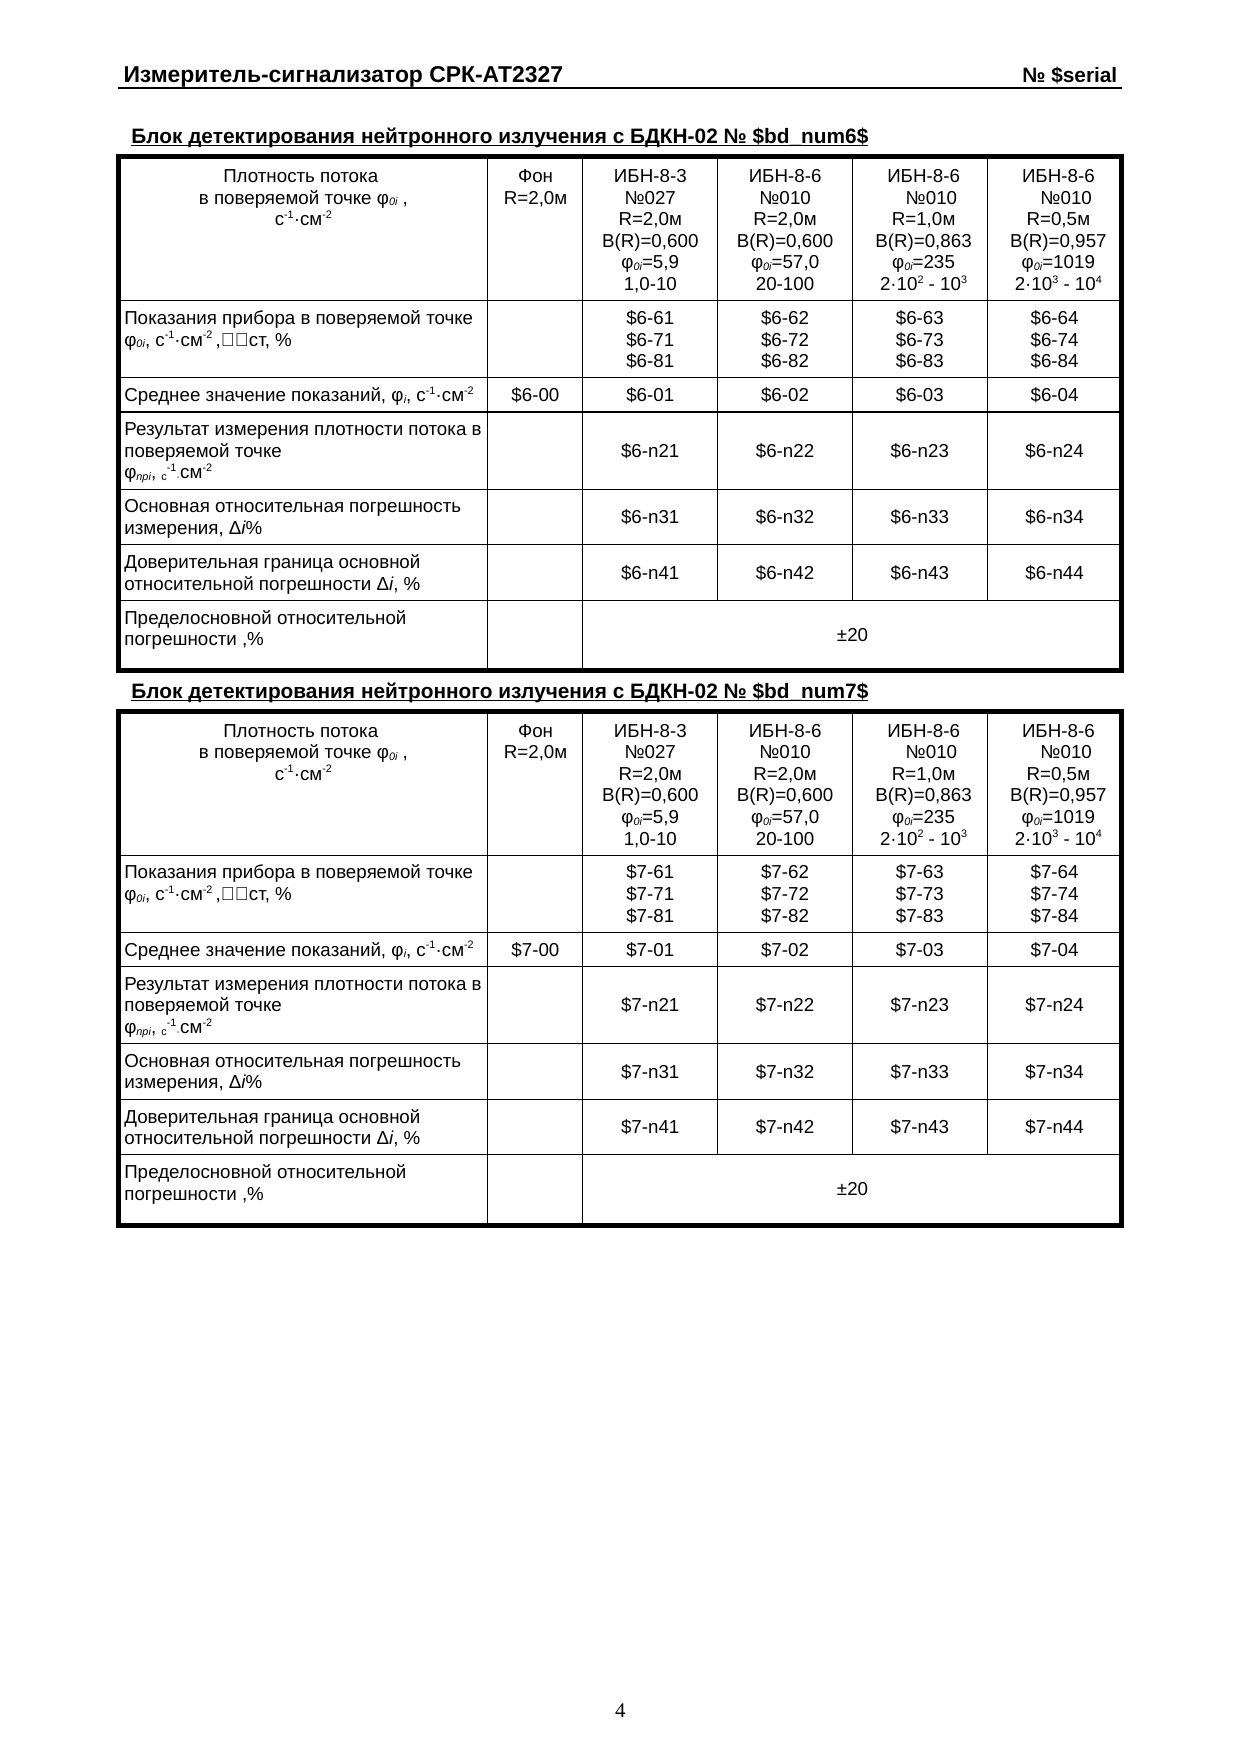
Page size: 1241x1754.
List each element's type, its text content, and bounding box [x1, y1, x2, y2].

table_cell ±20 [583, 1155, 1119, 1222]
table_cell $7-n22 [718, 967, 852, 1043]
table_cell $7-n32 [718, 1044, 852, 1099]
table_cell $7-02 [718, 933, 852, 966]
table_cell $6-64 $6-74 $6-84 [988, 301, 1119, 377]
table_cell [488, 1100, 582, 1154]
table_cell $6-n44 [988, 545, 1119, 600]
table_cell $6-04 [988, 378, 1119, 411]
table_cell ИБН-8-6 №010 R=1,0м B(R)=0,863 φ0i=235 2·102 - 103 [853, 159, 987, 300]
table_cell $6-61 $6-71 $6-81 [583, 301, 717, 377]
table_cell Результат измерения плотности потока в поверяемой точке φnpi, с-1·см-2 [121, 413, 487, 488]
table_cell Основная относительная погрешность измерения, Δi% [121, 1044, 487, 1099]
table_cell $6-63 $6-73 $6-83 [853, 301, 987, 377]
table_cell [488, 856, 582, 932]
table_cell $7-n31 [583, 1044, 717, 1099]
table_cell $7-n21 [583, 967, 717, 1043]
table_cell $7-n43 [853, 1100, 987, 1154]
table_cell $7-64 $7-74 $7-84 [988, 856, 1119, 932]
table_cell $7-63 $7-73 $7-83 [853, 856, 987, 932]
table_cell $6-n43 [853, 545, 987, 600]
table_cell $7-00 [488, 933, 582, 966]
table_cell ИБН-8-6 №010 R=2,0м B(R)=0,600 φ0i=57,0 20-100 [718, 159, 852, 300]
table_cell $7-03 [853, 933, 987, 966]
table_cell [488, 1155, 582, 1222]
table_cell Доверительная граница основной относительной погрешности Δi, % [121, 545, 487, 600]
table_cell $6-n24 [988, 413, 1119, 488]
table_cell $6-n23 [853, 413, 987, 488]
table_cell Плотность потока в поверяемой точке φ0i , с-1·см-2 [121, 159, 487, 300]
table_cell Плотность потока в поверяемой точке φ0i , с-1·см-2 [121, 714, 487, 854]
table_cell ИБН-8-6 №010 R=0,5м B(R)=0,957 φ0i=1019 2·103 - 104 [988, 714, 1119, 854]
table_cell ИБН-8-6 №010 R=2,0м B(R)=0,600 φ0i=57,0 20-100 [718, 714, 852, 854]
table_cell $6-n42 [718, 545, 852, 600]
table_cell $6-n34 [988, 490, 1119, 544]
table_cell Фон R=2,0м [488, 159, 582, 300]
table_cell Основная относительная погрешность измерения, Δi% [121, 490, 487, 544]
table_cell $7-61 $7-71 $7-81 [583, 856, 717, 932]
table_cell $6-n21 [583, 413, 717, 488]
table_cell $6-n41 [583, 545, 717, 600]
table_cell $7-62 $7-72 $7-82 [718, 856, 852, 932]
table_cell [488, 601, 582, 668]
table_cell [488, 545, 582, 600]
table_cell [488, 413, 582, 488]
table_cell ИБН-8-6 №010 R=1,0м B(R)=0,863 φ0i=235 2·102 - 103 [853, 714, 987, 854]
table_cell $6-n33 [853, 490, 987, 544]
table_cell $6-62 $6-72 $6-82 [718, 301, 852, 377]
table_cell $7-n41 [583, 1100, 717, 1154]
table_cell $7-04 [988, 933, 1119, 966]
table_header Блок детектирования нейтронного излучения с БДКН-02 № $bd_num6$ [118, 119, 1122, 154]
table_cell Среднее значение показаний, φi, с-1·см-2 [121, 378, 487, 411]
table_cell ИБН-8-6 №010 R=0,5м B(R)=0,957 φ0i=1019 2·103 - 104 [988, 159, 1119, 300]
table_cell ИБН-8-3 №027 R=2,0м B(R)=0,600 φ0i=5,9 1,0-10 [583, 714, 717, 854]
table_cell $6-n31 [583, 490, 717, 544]
table_cell $7-n33 [853, 1044, 987, 1099]
table_cell Доверительная граница основной относительной погрешности Δi, % [121, 1100, 487, 1154]
table_cell [488, 301, 582, 377]
table_cell Показания прибора в поверяемой точке φ0i, с-1·см-2 ,ст, % [121, 856, 487, 932]
table_cell $7-n44 [988, 1100, 1119, 1154]
table_cell $7-n34 [988, 1044, 1119, 1099]
table_cell $7-n23 [853, 967, 987, 1043]
table_cell $6-02 [718, 378, 852, 411]
table_cell $6-03 [853, 378, 987, 411]
table_cell [488, 490, 582, 544]
table_cell $7-n42 [718, 1100, 852, 1154]
table_cell ИБН-8-3 №027 R=2,0м B(R)=0,600 φ0i=5,9 1,0-10 [583, 159, 717, 300]
table_header Блок детектирования нейтронного излучения с БДКН-02 № $bd_num7$ [118, 673, 1122, 708]
table_cell $6-01 [583, 378, 717, 411]
table_cell [488, 1044, 582, 1099]
table_cell ±20 [583, 601, 1119, 668]
table_cell $7-01 [583, 933, 717, 966]
table_cell Пределосновной относительной погрешности ,% [121, 601, 487, 668]
table_cell Фон R=2,0м [488, 714, 582, 854]
table_cell $7-n24 [988, 967, 1119, 1043]
table_cell Среднее значение показаний, φi, с-1·см-2 [121, 933, 487, 966]
table_cell Результат измерения плотности потока в поверяемой точке φnpi, с-1·см-2 [121, 967, 487, 1043]
table_cell $6-n32 [718, 490, 852, 544]
table_cell Показания прибора в поверяемой точке φ0i, с-1·см-2 ,ст, % [121, 301, 487, 377]
table_cell Пределосновной относительной погрешности ,% [121, 1155, 487, 1222]
table_cell $6-n22 [718, 413, 852, 488]
table_cell $6-00 [488, 378, 582, 411]
table_cell [488, 967, 582, 1043]
